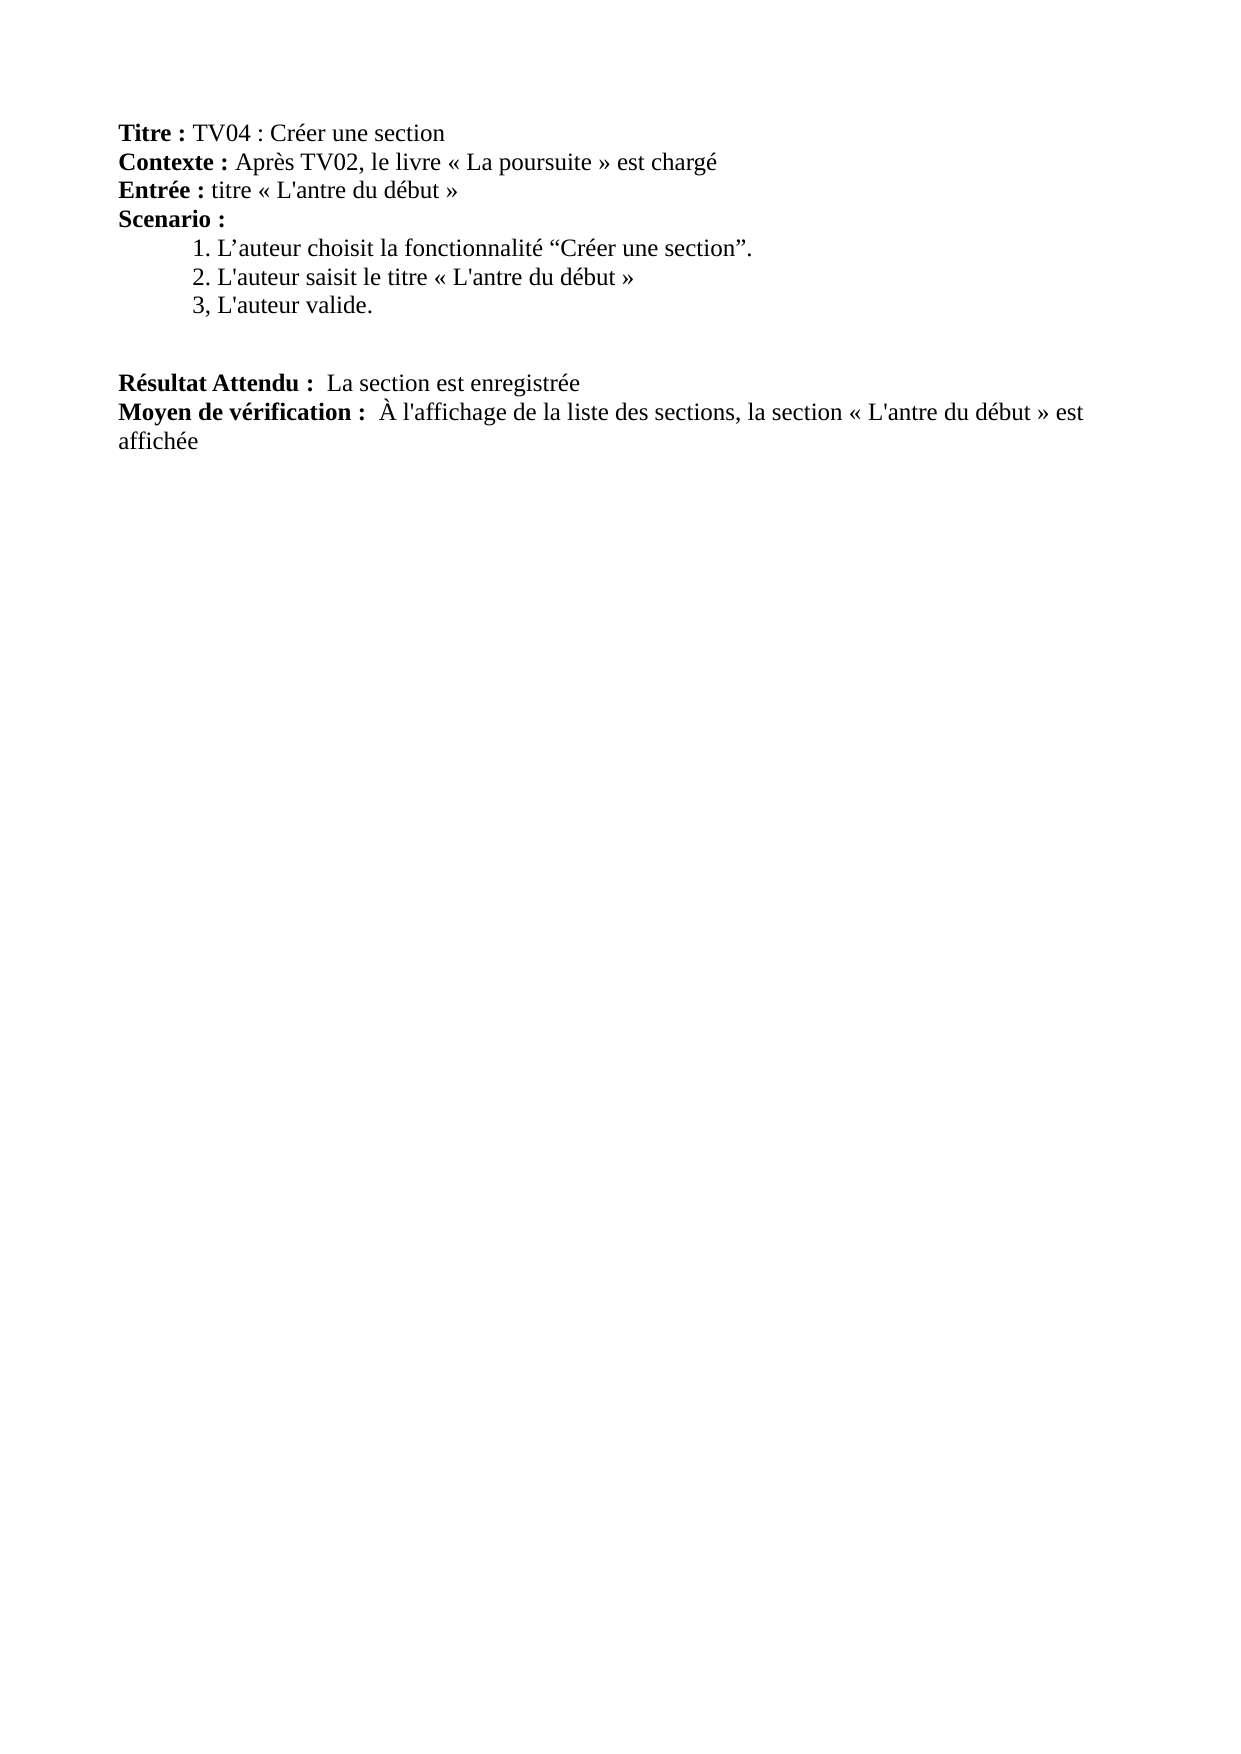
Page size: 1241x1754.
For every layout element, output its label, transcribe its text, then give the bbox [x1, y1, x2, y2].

text Entrée : titre « L'antre du début » [118, 176, 1122, 204]
text Résultat Attendu : La section est enregistrée [118, 368, 1122, 397]
text Moyen de vérification : À l'affichage de la liste des sections, la section « L'antre du début » est affichée [118, 397, 1122, 455]
text Contexte : Après TV02, le livre « La poursuite » est chargé [118, 147, 1122, 176]
text Titre : TV04 : Créer une section [118, 118, 1122, 147]
text 3, L'auteur valide. [118, 291, 1122, 319]
text 1. L’auteur choisit la fonctionnalité “Créer une section”. [118, 233, 1122, 262]
text Scenario : [118, 204, 1122, 233]
text 2. L'auteur saisit le titre « L'antre du début » [118, 262, 1122, 291]
